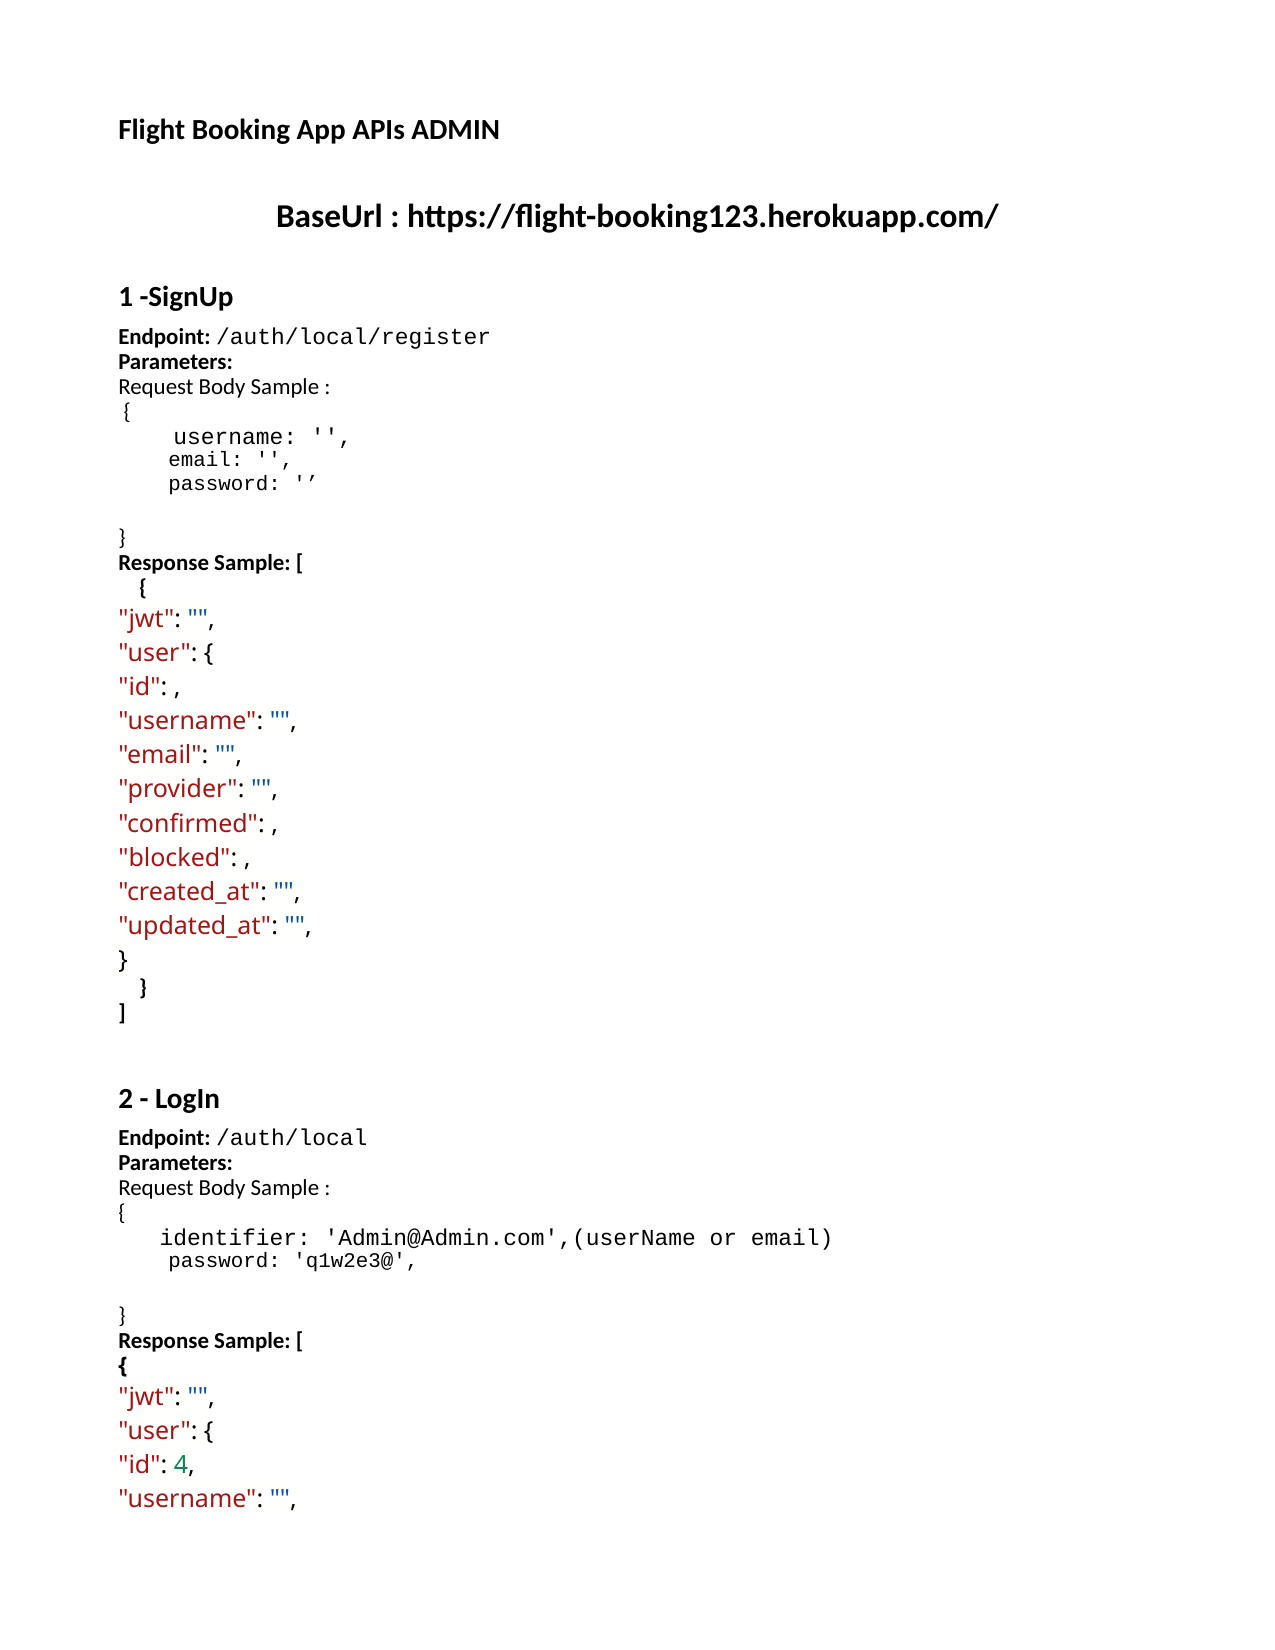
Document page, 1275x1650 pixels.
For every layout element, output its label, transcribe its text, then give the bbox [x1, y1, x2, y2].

text "jwt": "", [118, 601, 1157, 635]
text Request Body Sample : [118, 1176, 1157, 1201]
text "email": "", [118, 737, 1157, 771]
text Parameters: [118, 349, 1157, 374]
text { [118, 399, 1157, 424]
text } [118, 1304, 1157, 1329]
text email: '', [118, 449, 1157, 473]
text username: '', [118, 424, 1157, 449]
text } [118, 976, 1157, 1001]
text Endpoint: /auth/local/register [118, 324, 1157, 349]
text identifier: 'Admin@Admin.com',(userName or email) [118, 1226, 1157, 1251]
text 1 -SignUp [118, 287, 1157, 312]
text "user": { [118, 1413, 1157, 1447]
text "confirmed": , [118, 805, 1157, 839]
text 2 - LogIn [118, 1088, 1157, 1113]
text "username": "", [118, 703, 1157, 737]
text "username": "", [118, 1481, 1157, 1515]
text Parameters: [118, 1151, 1157, 1176]
text password: '’ [118, 473, 1157, 496]
text { [118, 1201, 1157, 1226]
text } [118, 526, 1157, 551]
text "id": , [118, 669, 1157, 703]
text "updated_at": "", [118, 907, 1157, 941]
text Request Body Sample : [118, 374, 1157, 399]
text password: 'q1w2e3@', [118, 1251, 1157, 1274]
text Response Sample: [ [118, 551, 1157, 576]
text } [118, 941, 1157, 976]
text ] [118, 1001, 1157, 1026]
text "created_at": "", [118, 873, 1157, 907]
text "provider": "", [118, 771, 1157, 805]
text BaseUrl : https://flight-booking123.herokuapp.com/ [118, 205, 1157, 232]
text { [118, 1354, 1157, 1379]
text Endpoint: /auth/local [118, 1126, 1157, 1151]
text { [118, 576, 1157, 601]
text "blocked": , [118, 839, 1157, 873]
text "jwt": "", [118, 1379, 1157, 1413]
text Response Sample: [ [118, 1329, 1157, 1354]
text Flight Booking App APIs ADMIN [118, 118, 1157, 145]
text "user": { [118, 635, 1157, 669]
text "id": 4, [118, 1447, 1157, 1481]
